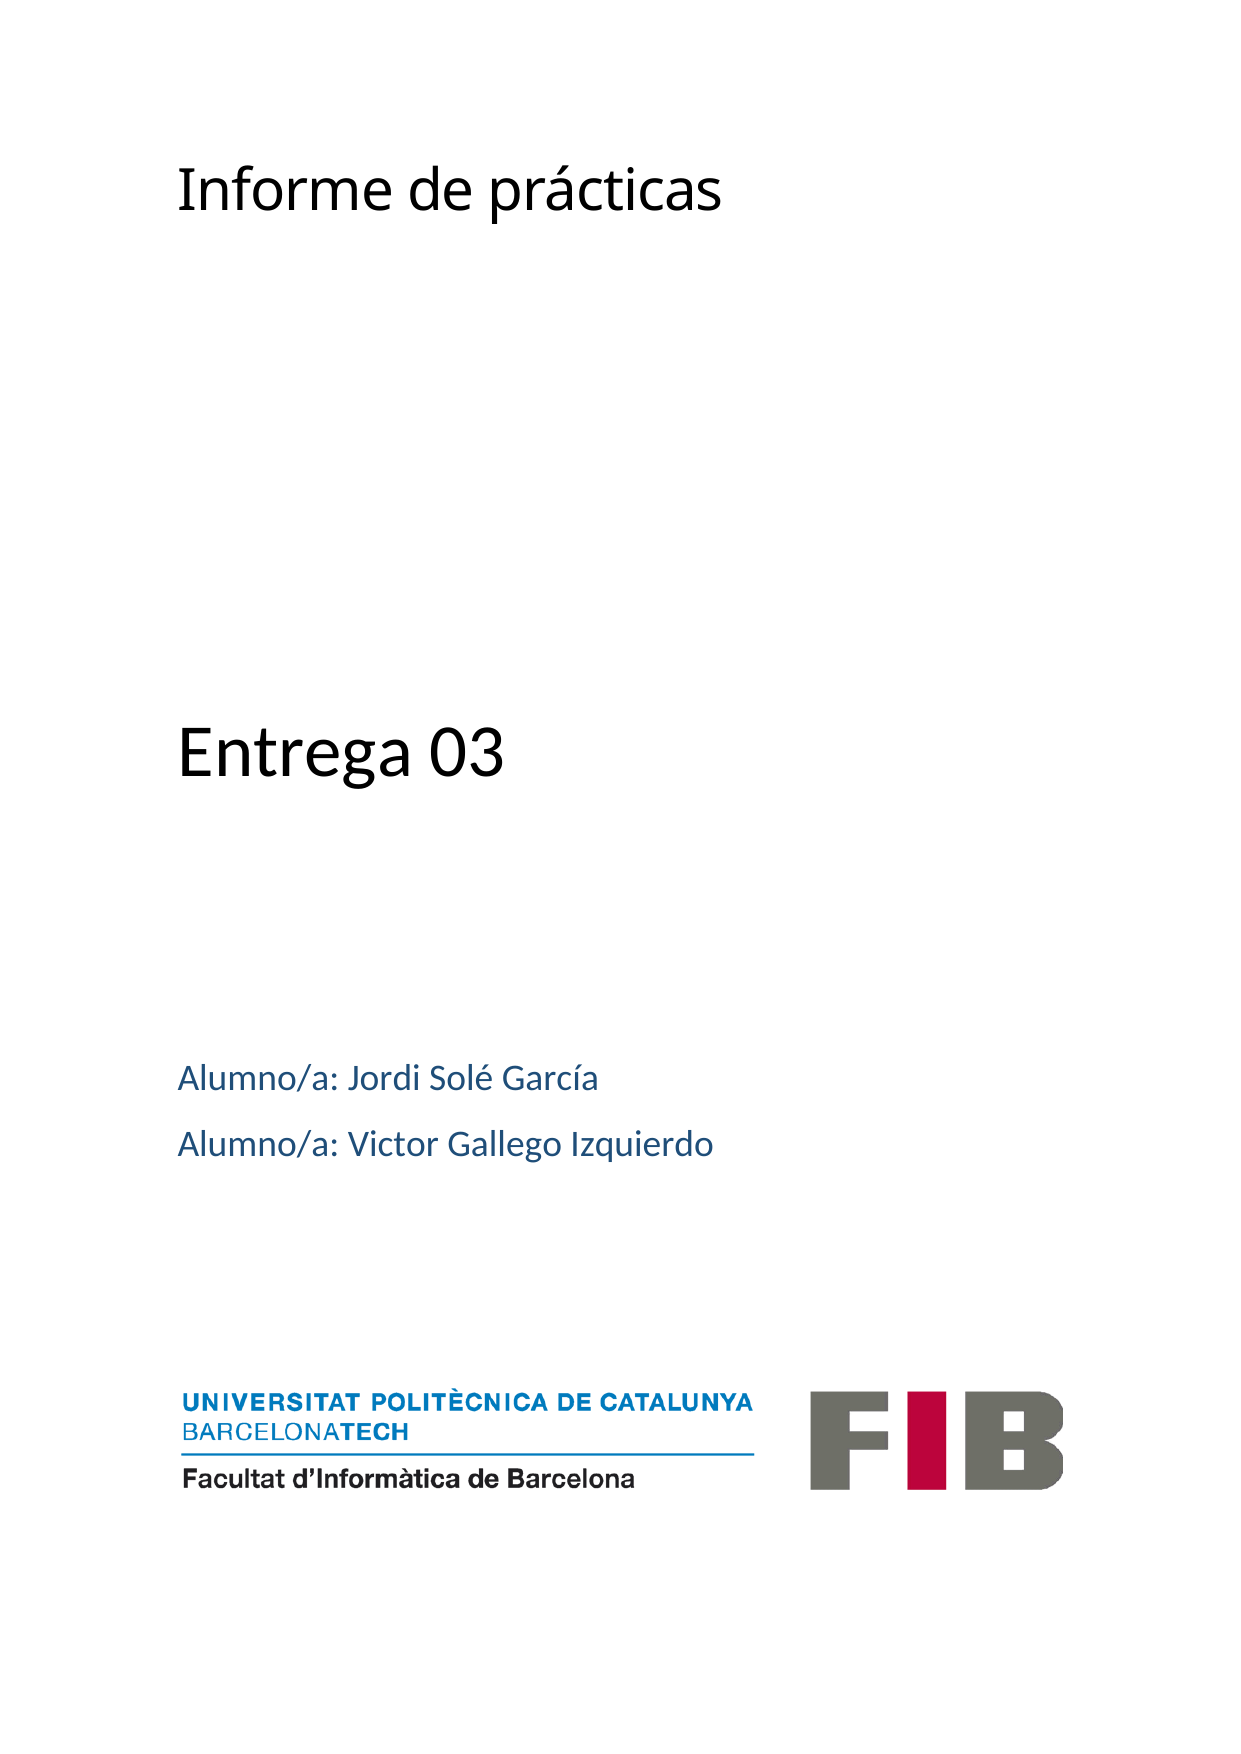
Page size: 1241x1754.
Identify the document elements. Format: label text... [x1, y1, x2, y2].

picture [177, 1373, 1063, 1507]
text Entrega 03 [177, 704, 1063, 796]
text Alumno/a: Victor Gallego Izquierdo [177, 1120, 1063, 1166]
text Alumno/a: Jordi Solé García [177, 1054, 1063, 1100]
title Informe de prácticas [177, 148, 1063, 227]
